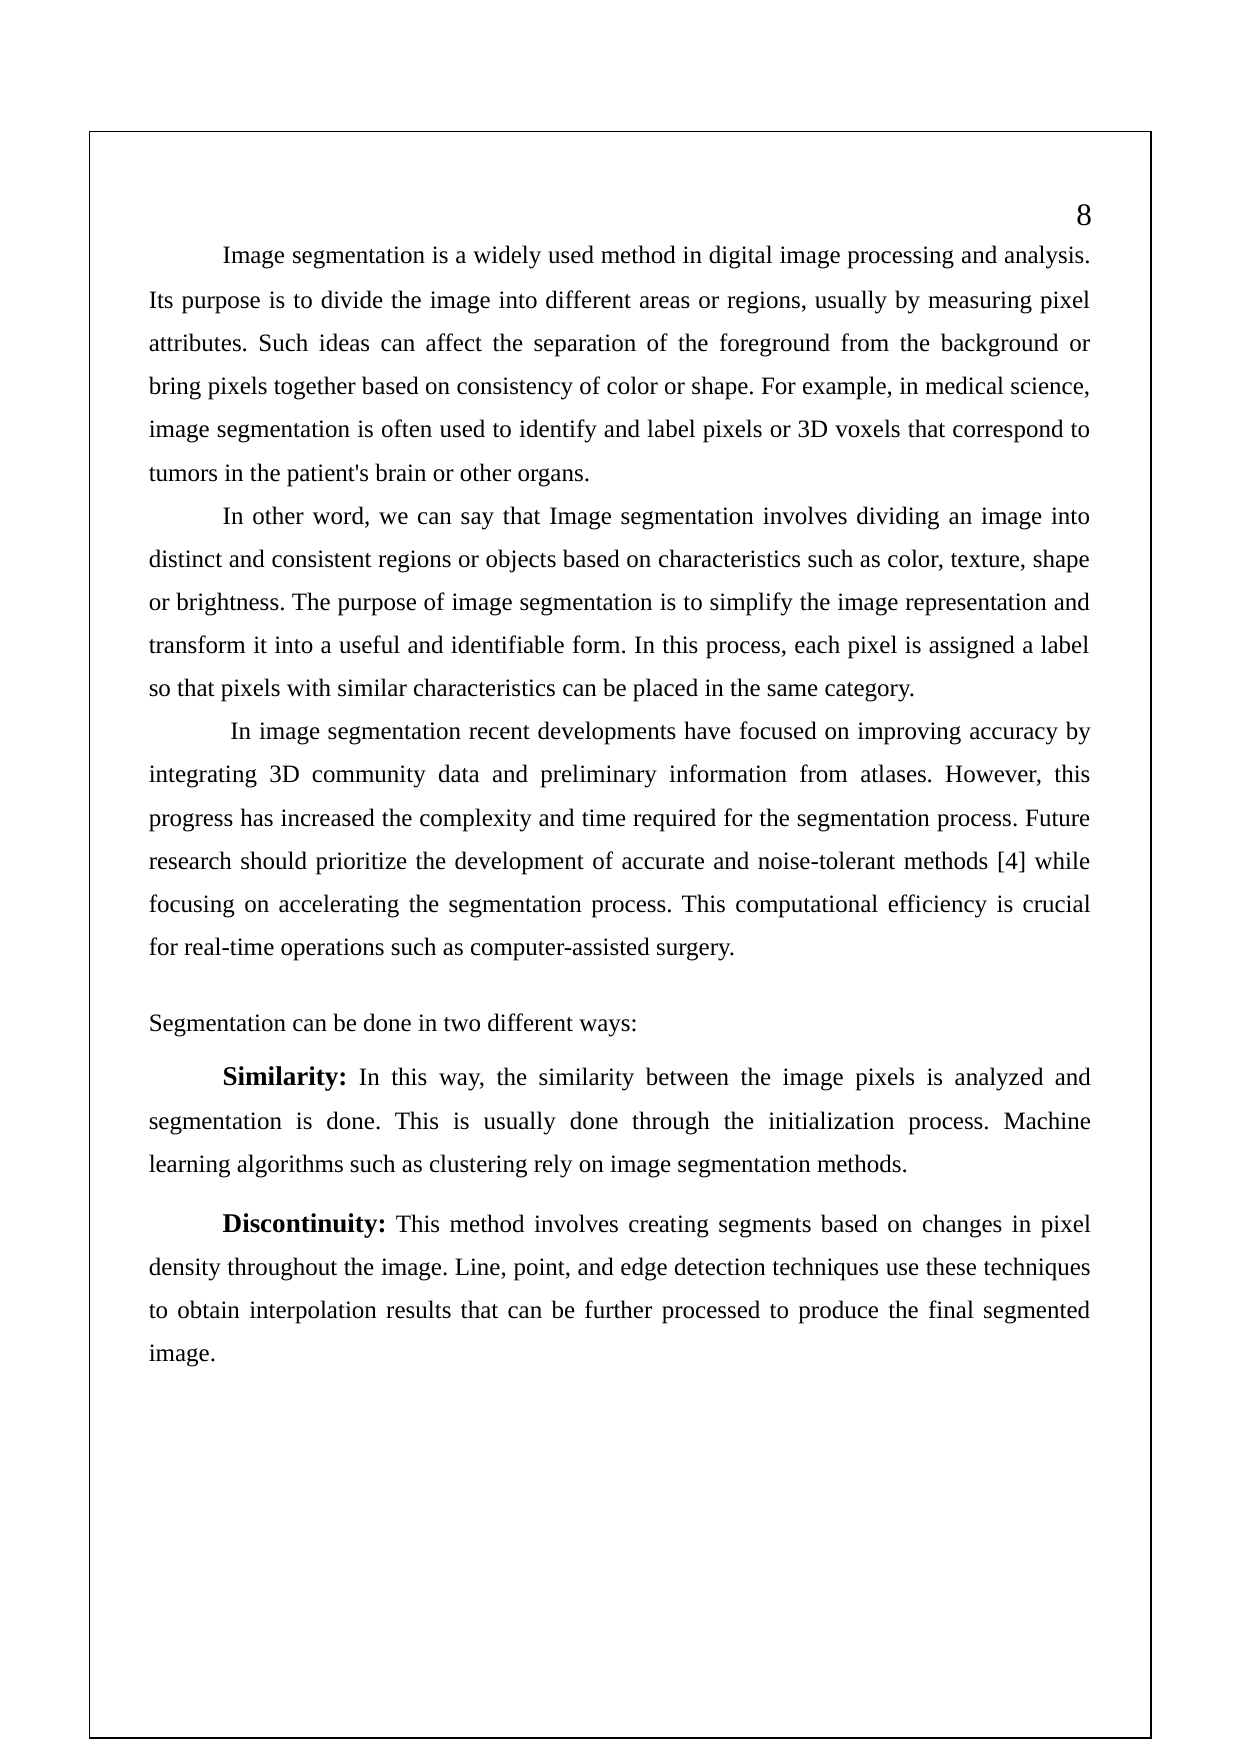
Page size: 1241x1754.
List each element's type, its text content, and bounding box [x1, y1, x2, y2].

text In image segmentation recent developments have focused on improving accuracy by integrating 3D community data and preliminary information from atlases. However, this progress has increased the complexity and time required for the segmentation process. Future research should prioritize the development of accurate and noise-tolerant methods [4] while focusing on accelerating the segmentation process. This computational efficiency is crucial for real-time operations such as computer-assisted surgery. [148, 716, 1092, 961]
text Image segmentation is a widely used method in digital image processing and analysis. Its purpose is to divide the image into different areas or regions, usually by measuring pixel attributes. Such ideas can affect the separation of the foreground from the background or bring pixels together based on consistency of color or shape. For example, in medical science, image segmentation is often used to identify and label pixels or 3D voxels that correspond to tumors in the patient's brain or other organs. [148, 232, 1092, 486]
text In other word, we can say that Image segmentation involves dividing an image into distinct and consistent regions or objects based on characteristics such as color, texture, shape or brightness. The purpose of image segmentation is to simplify the image representation and transform it into a useful and identifiable form. In this process, each pixel is assigned a label so that pixels with similar characteristics can be placed in the same category. [148, 501, 1092, 702]
text Similarity: In this way, the similarity between the image pixels is analyzed and segmentation is done. This is usually done through the initialization process. Machine learning algorithms such as clustering rely on image segmentation methods. [148, 1060, 1092, 1178]
text Segmentation can be done in two different ways: [148, 1008, 1092, 1037]
text Discontinuity: This method involves creating segments based on changes in pixel density throughout the image. Line, point, and edge detection techniques use these techniques to obtain interpolation results that can be further processed to produce the final segmented image. [148, 1207, 1092, 1367]
